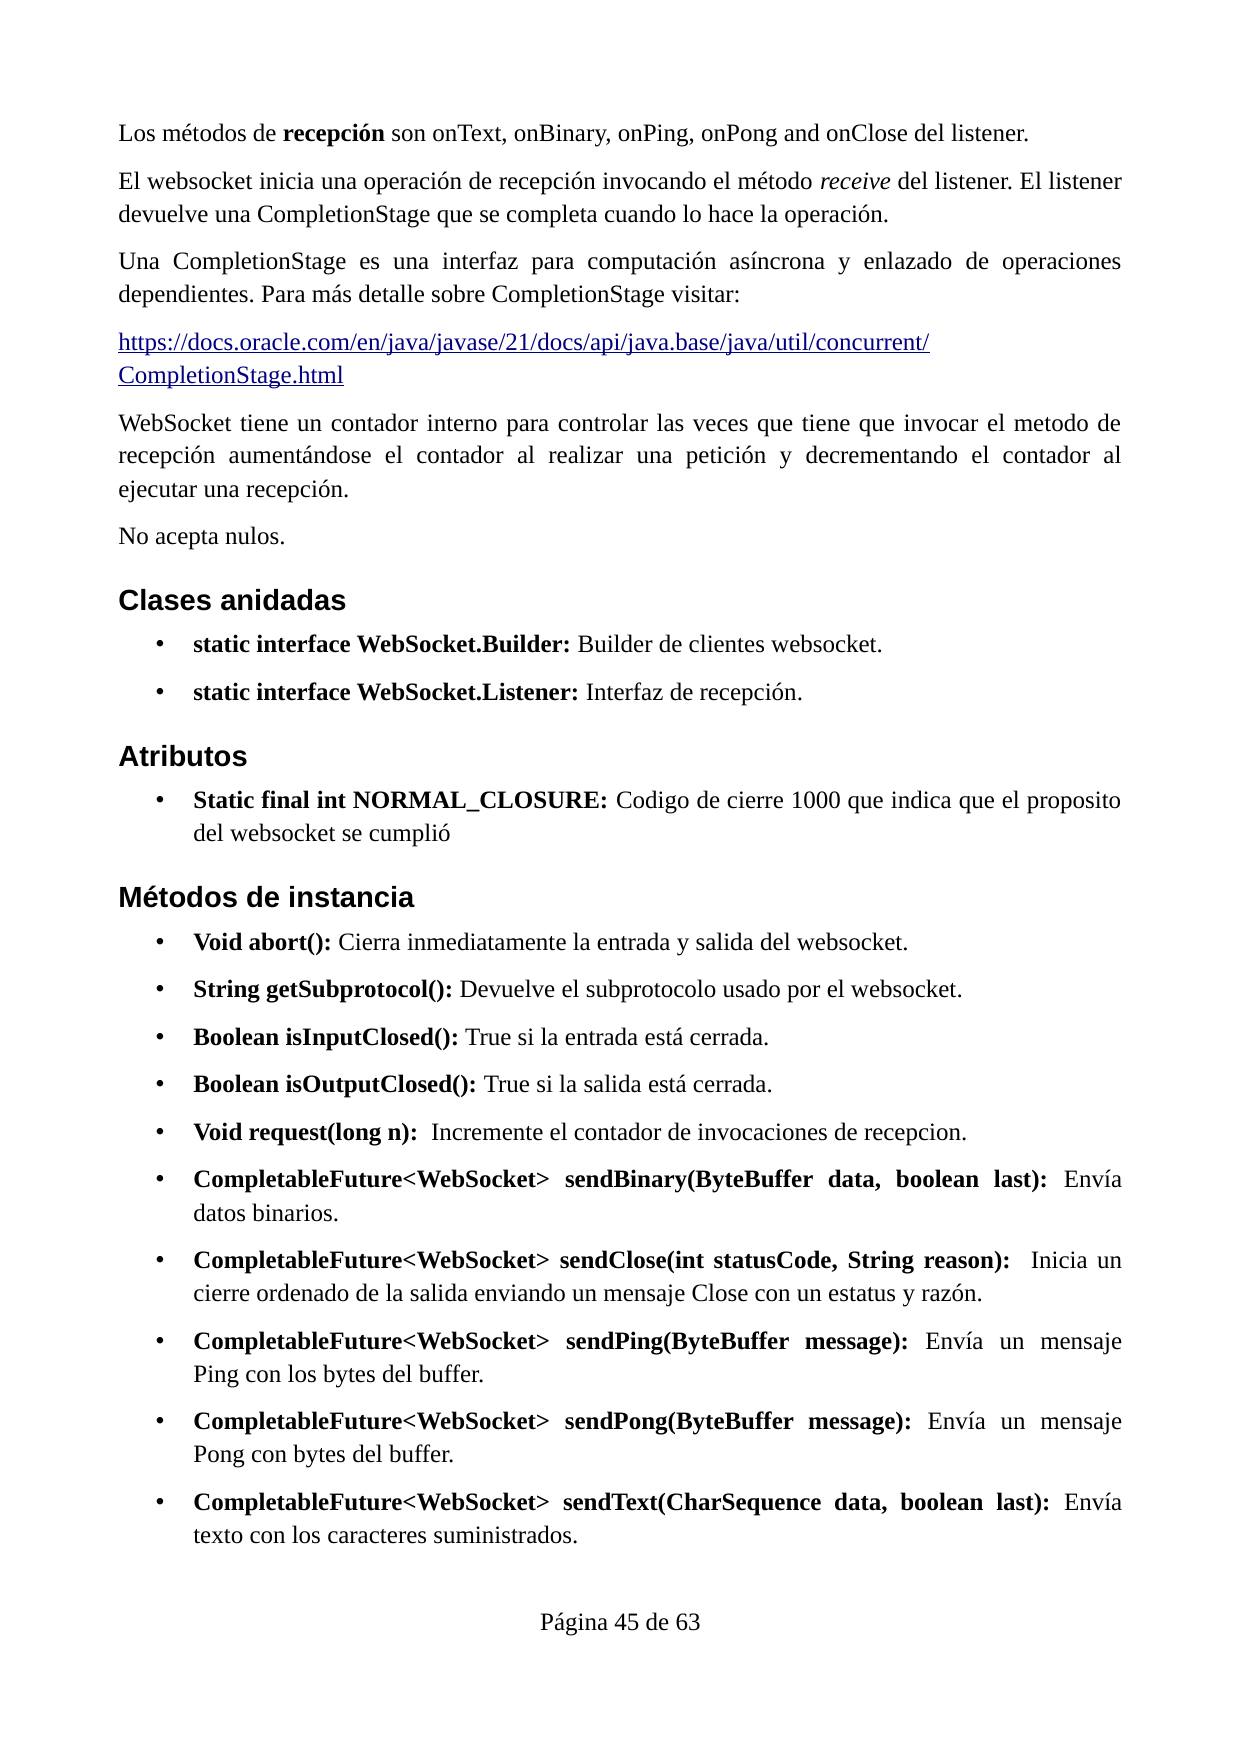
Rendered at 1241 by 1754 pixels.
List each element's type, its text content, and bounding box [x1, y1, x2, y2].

text No acepta nulos. [118, 521, 1122, 550]
list Boolean isInputClosed(): True si la entrada está cerrada. [156, 1022, 1122, 1051]
list CompletableFuture<WebSocket> sendClose(int statusCode, String reason): Inicia un cierre ordenado de la salida enviando un mensaje Close con un estatus y razón. [156, 1245, 1122, 1307]
text El websocket inicia una operación de recepción invocando el método receive del listener. El listener devuelve una CompletionStage que se completa cuando lo hace la operación. [118, 166, 1122, 227]
text Una CompletionStage es una interfaz para computación asíncrona y enlazado de operaciones dependientes. Para más detalle sobre CompletionStage visitar: [118, 246, 1122, 308]
list static interface WebSocket.Listener: Interfaz de recepción. [156, 677, 1122, 706]
list Static final int NORMAL_CLOSURE: Codigo de cierre 1000 que indica que el proposito del websocket se cumplió [156, 785, 1122, 847]
list CompletableFuture<WebSocket> sendBinary(ByteBuffer data, boolean last): Envía datos binarios. [156, 1164, 1122, 1226]
text https://docs.oracle.com/en/java/javase/21/docs/api/java.base/java/util/concurrent/CompletionStage.html [118, 327, 1122, 389]
text WebSocket tiene un contador interno para controlar las veces que tiene que invocar el metodo de recepción aumentándose el contador al realizar una petición y decrementando el contador al ejecutar una recepción. [118, 408, 1122, 502]
subtitle Atributos [118, 739, 1122, 773]
list CompletableFuture<WebSocket> sendPong(ByteBuffer message): Envía un mensaje Pong con bytes del buffer. [156, 1406, 1122, 1468]
list CompletableFuture<WebSocket> sendText(CharSequence data, boolean last): Envía texto con los caracteres suministrados. [156, 1487, 1122, 1549]
subtitle Clases anidadas [118, 583, 1122, 617]
subtitle Métodos de instancia [118, 881, 1122, 914]
text Los métodos de recepción son onText, onBinary, onPing, onPong and onClose del listener. [118, 118, 1122, 147]
list static interface WebSocket.Builder: Builder de clientes websocket. [156, 629, 1122, 658]
list CompletableFuture<WebSocket> sendPing(ByteBuffer message): Envía un mensaje Ping con los bytes del buffer. [156, 1326, 1122, 1388]
list Void request(long n): Incremente el contador de invocaciones de recepcion. [156, 1117, 1122, 1146]
list String getSubprotocol(): Devuelve el subprotocolo usado por el websocket. [156, 974, 1122, 1003]
list Void abort(): Cierra inmediatamente la entrada y salida del websocket. [156, 927, 1122, 955]
list Boolean isOutputClosed(): True si la salida está cerrada. [156, 1069, 1122, 1098]
